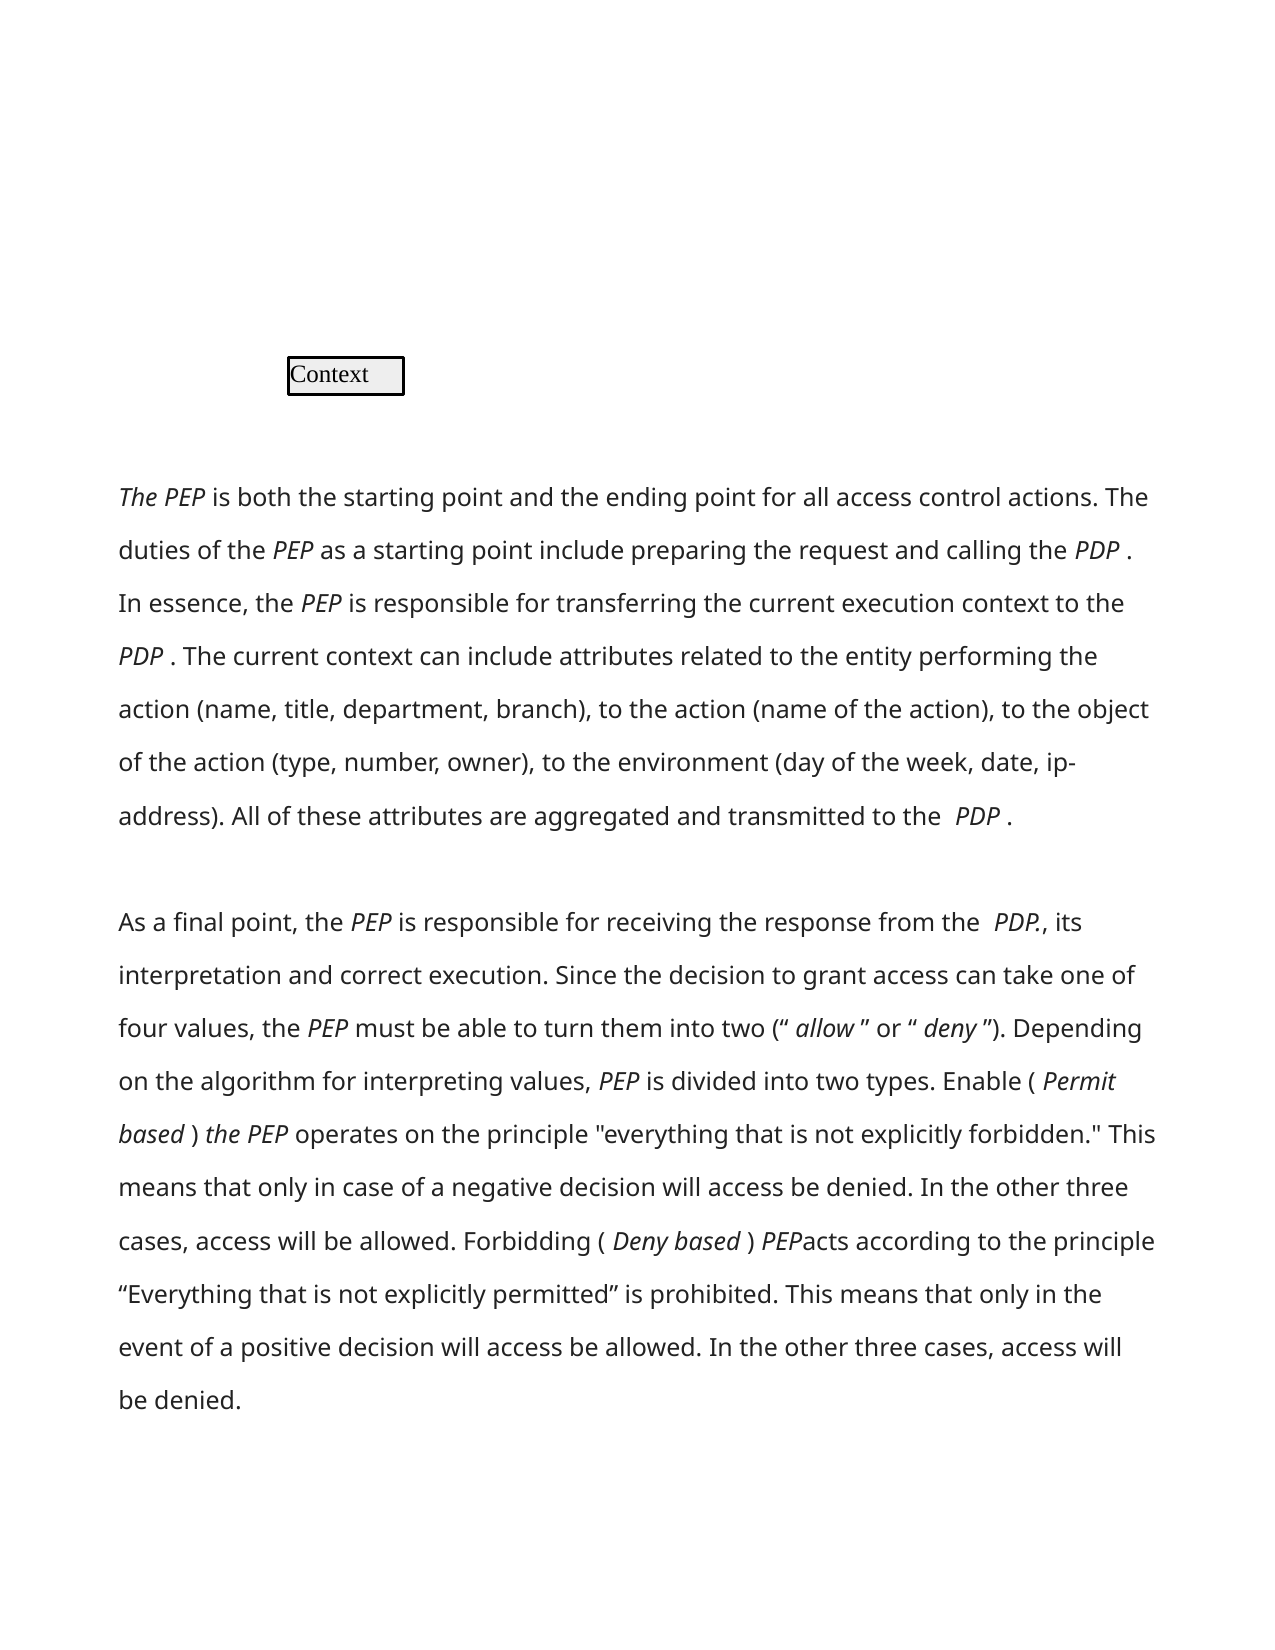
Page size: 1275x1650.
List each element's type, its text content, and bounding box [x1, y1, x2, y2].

text The PEP is both the starting point and the ending point for all access control actions. The duties of the PEP as a starting point include preparing the request and calling the PDP . In essence, the PEP is responsible for transferring the current execution context to the PDP . The current context can include attributes related to the entity performing the action (name, title, department, branch), to the action (name of the action), to the object of the action (type, number, owner), to the environment (day of the week, date, ip-address). All of these attributes are aggregated and transmitted to the PDP . As a final point, the PEP is responsible for receiving the response from the PDP., its interpretation and correct execution. Since the decision to grant access can take one of four values, the PEP must be able to turn them into two (“ allow ” or “ deny ”). Depending on the algorithm for interpreting values, PEP is divided into two types. Enable ( Permit based ) the PEP operates on the principle "everything that is not explicitly forbidden." This means that only in case of a negative decision will access be denied. In the other three cases, access will be allowed. Forbidding ( Deny based ) PEPacts according to the principle “Everything that is not explicitly permitted” is prohibited. This means that only in the event of a positive decision will access be allowed. In the other three cases, access will be denied. [118, 479, 1157, 1470]
